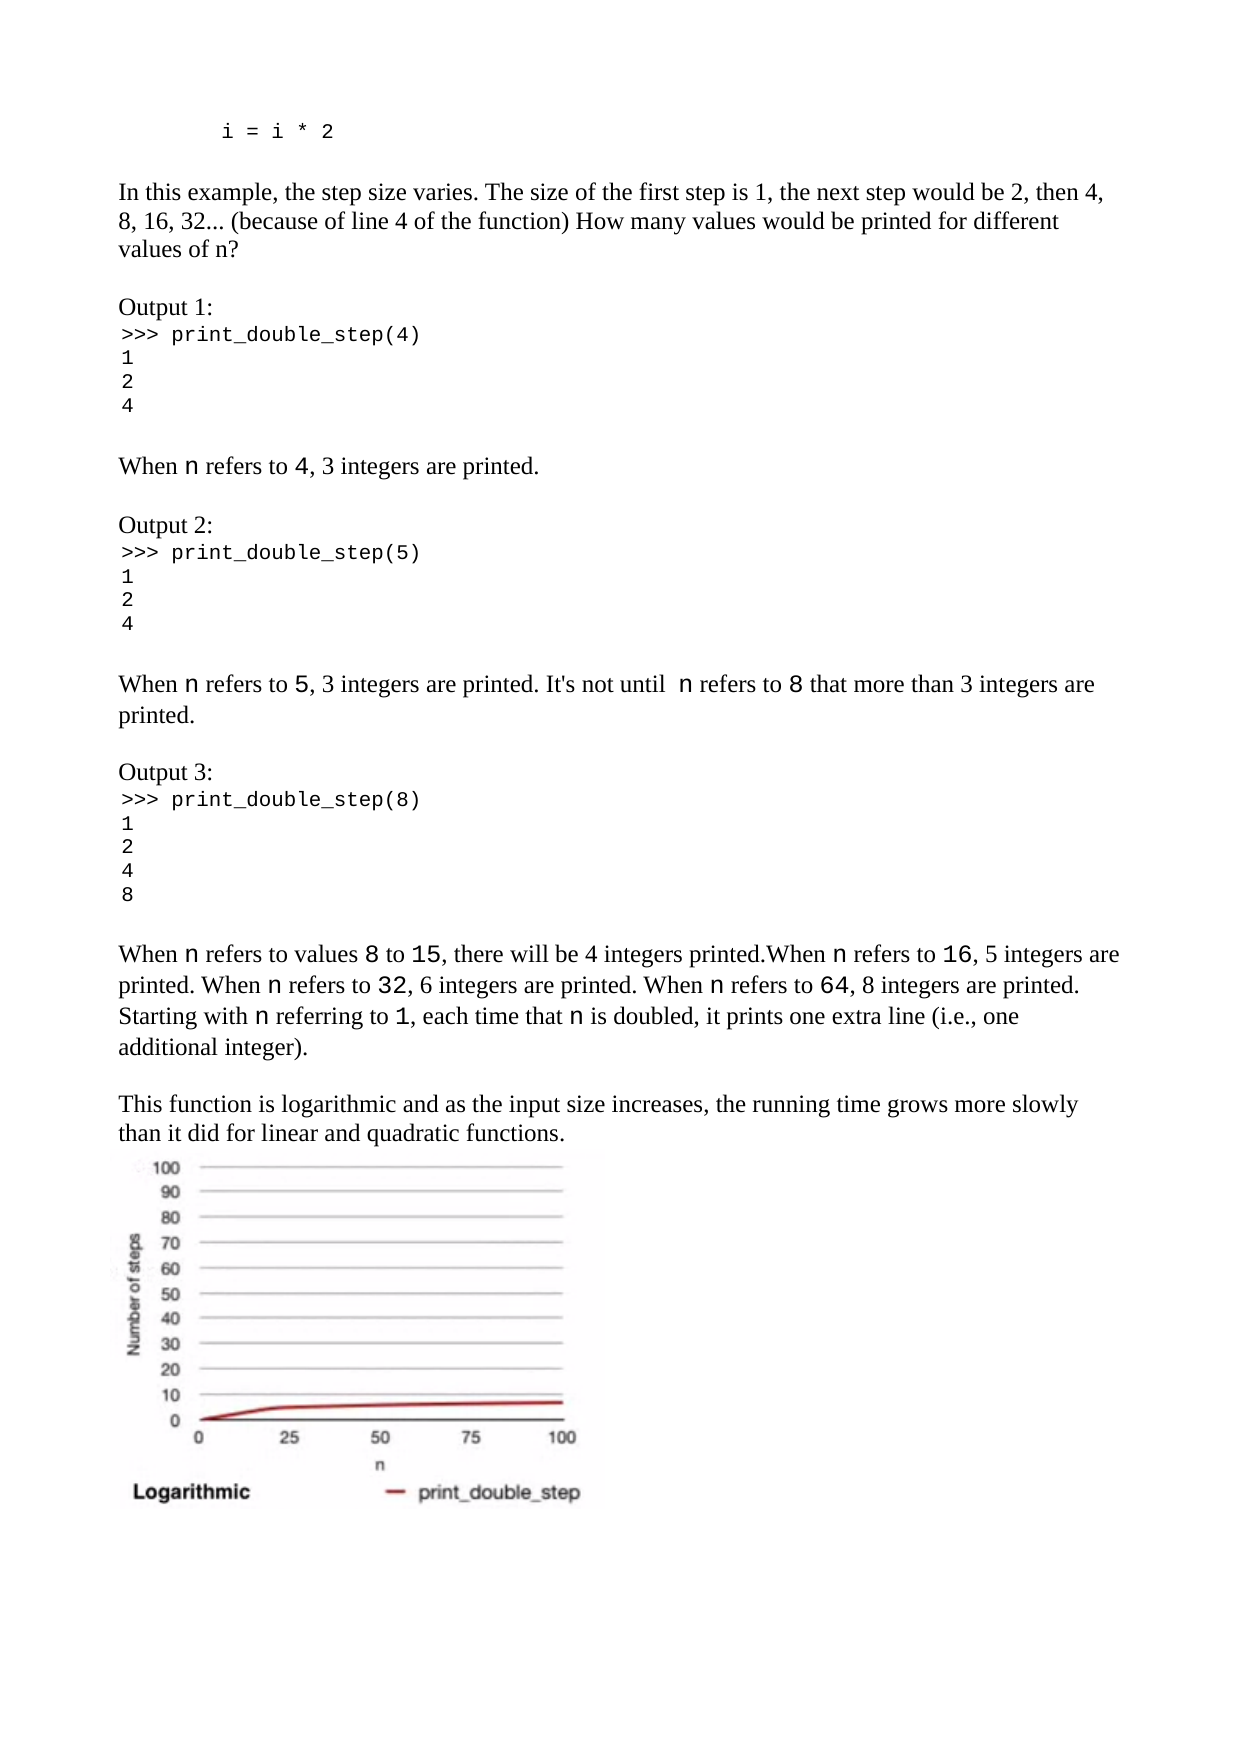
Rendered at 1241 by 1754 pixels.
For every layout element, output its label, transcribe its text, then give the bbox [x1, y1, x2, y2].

table_header >>> print_double_step(8) 1 2 4 8 [118, 786, 435, 939]
text When n refers to values 8 to 15, there will be 4 integers printed.When n refers to 16, 5 integers are printed. When n refers to 32, 6 integers are printed. When n refers to 64, 8 integers are printed. Starting with n referring to 1, each time that n is doubled, it prints one extra line (i.e., one additional integer). This function is logarithmic and as the input size increases, the running time grows more slowly than it did for linear and quadratic functions. [118, 939, 1122, 1566]
text Output 2: [118, 482, 1122, 539]
text In this example, the step size varies. The size of the first step is 1, the next step would be 2, then 4, 8, 16, 32... (because of line 4 of the function) How many values would be printed for different values of n? Output 1: [118, 177, 1122, 321]
text When n refers to 4, 3 integers are printed. [118, 451, 1122, 482]
table_header >>> print_double_step(4) 1 2 4 [118, 321, 435, 451]
text When n refers to 5, 3 integers are printed. It's not until n refers to 8 that more than 3 integers are printed. Output 3: [118, 669, 1122, 786]
table_header >>> print_double_step(5) 1 2 4 [118, 539, 435, 669]
table_header i = i * 2 [118, 118, 848, 177]
